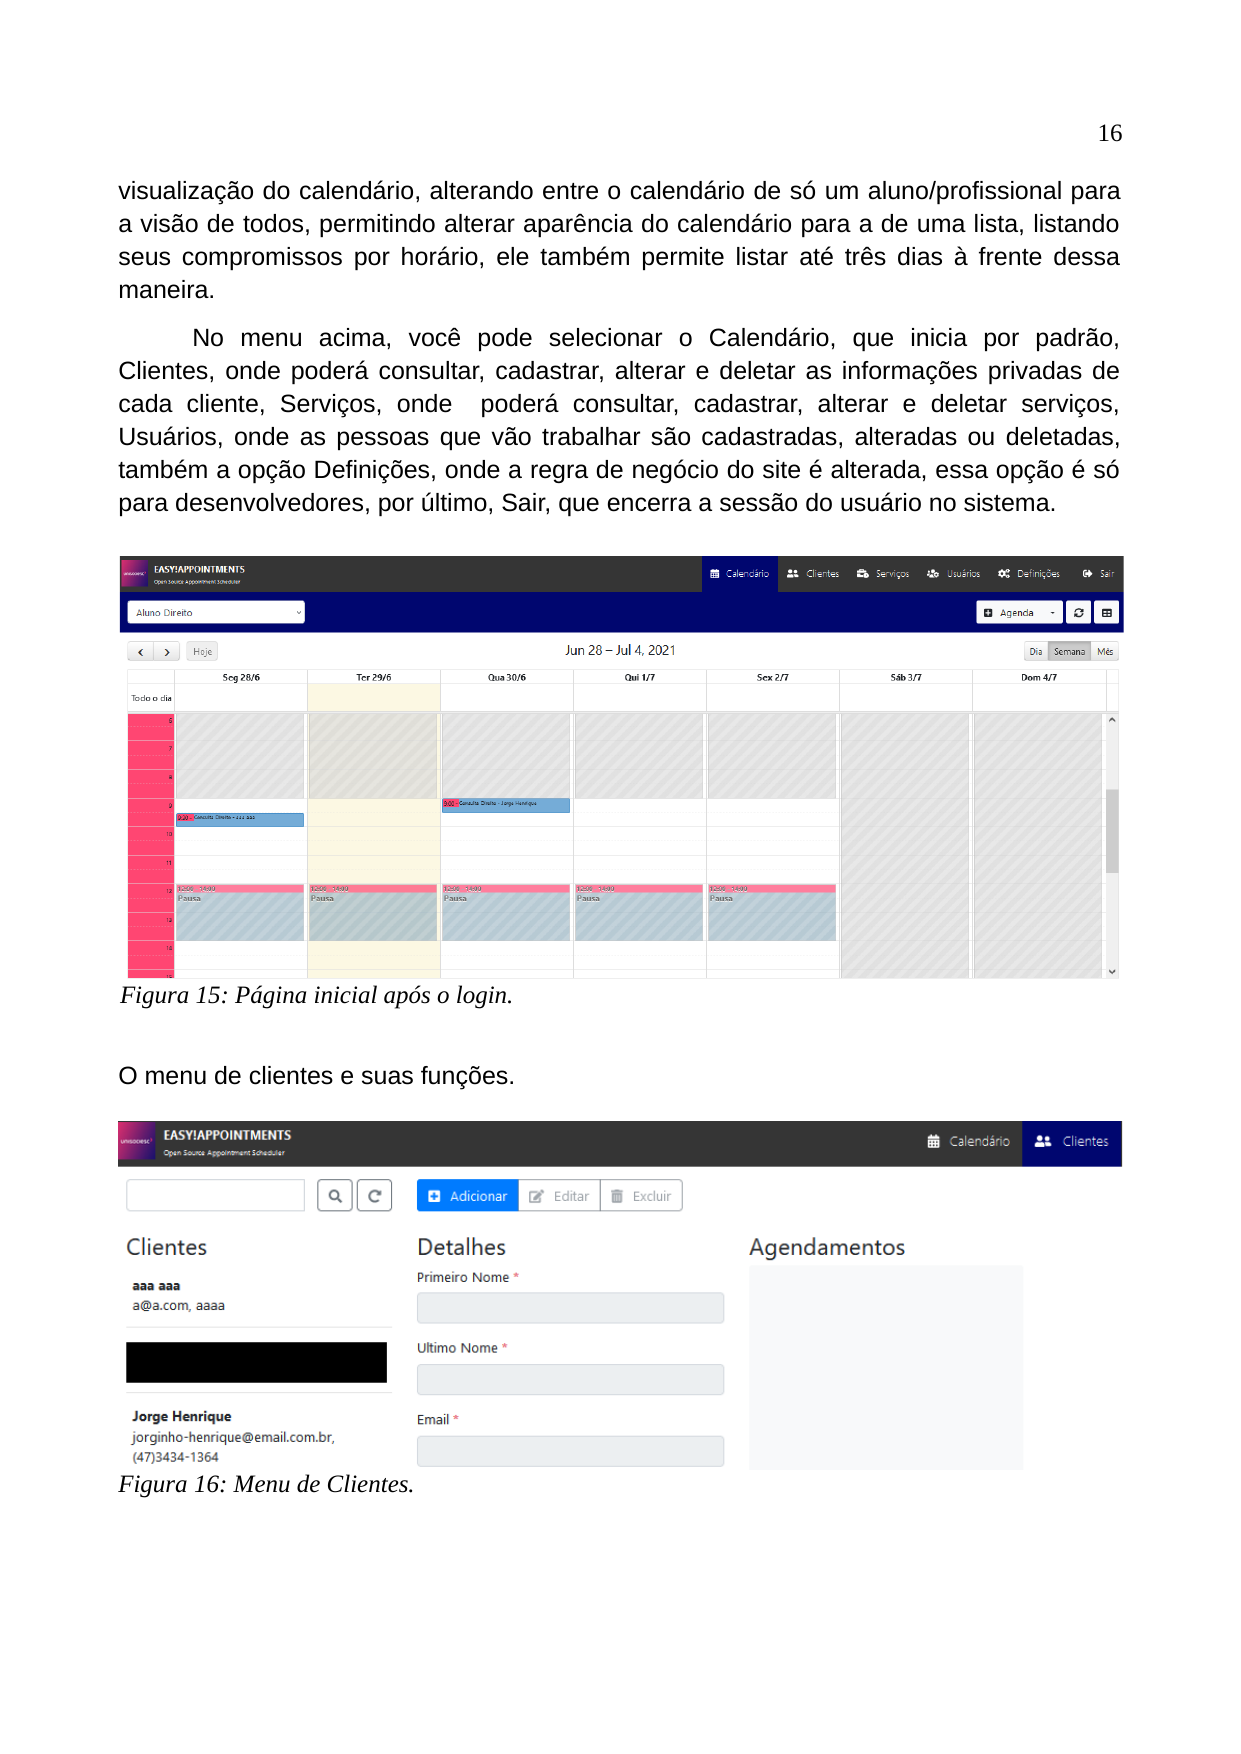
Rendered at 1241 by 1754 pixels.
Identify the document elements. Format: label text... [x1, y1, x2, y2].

picture [119, 556, 1124, 981]
text Figura 15: Página inicial após o login. [120, 981, 1124, 1009]
picture [118, 1121, 1123, 1470]
text No menu acima, você pode selecionar o Calendário, que inicia por padrão, Clientes, onde poderá consultar, cadastrar, alterar e deletar as informações privadas de cada cliente, Serviços, onde poderá consultar, cadastrar, alterar e deletar serviços, Usuários, onde as pessoas que vão trabalhar são cadastradas, alteradas ou deletadas, também a opção Definições, onde a regra de negócio do site é alterada, essa opção é só para desenvolvedores, por último, Sair, que encerra a sessão do usuário no sistema. [118, 323, 1122, 517]
text Figura 16: Menu de Clientes. [118, 1470, 1122, 1498]
text O menu de clientes e suas funções. [118, 1061, 1122, 1090]
text visualização do calendário, alterando entre o calendário de só um aluno/profissional para a visão de todos, permitindo alterar aparência do calendário para a de uma lista, listando seus compromissos por horário, ele também permite listar até três dias à frente dessa maneira. [118, 176, 1122, 304]
